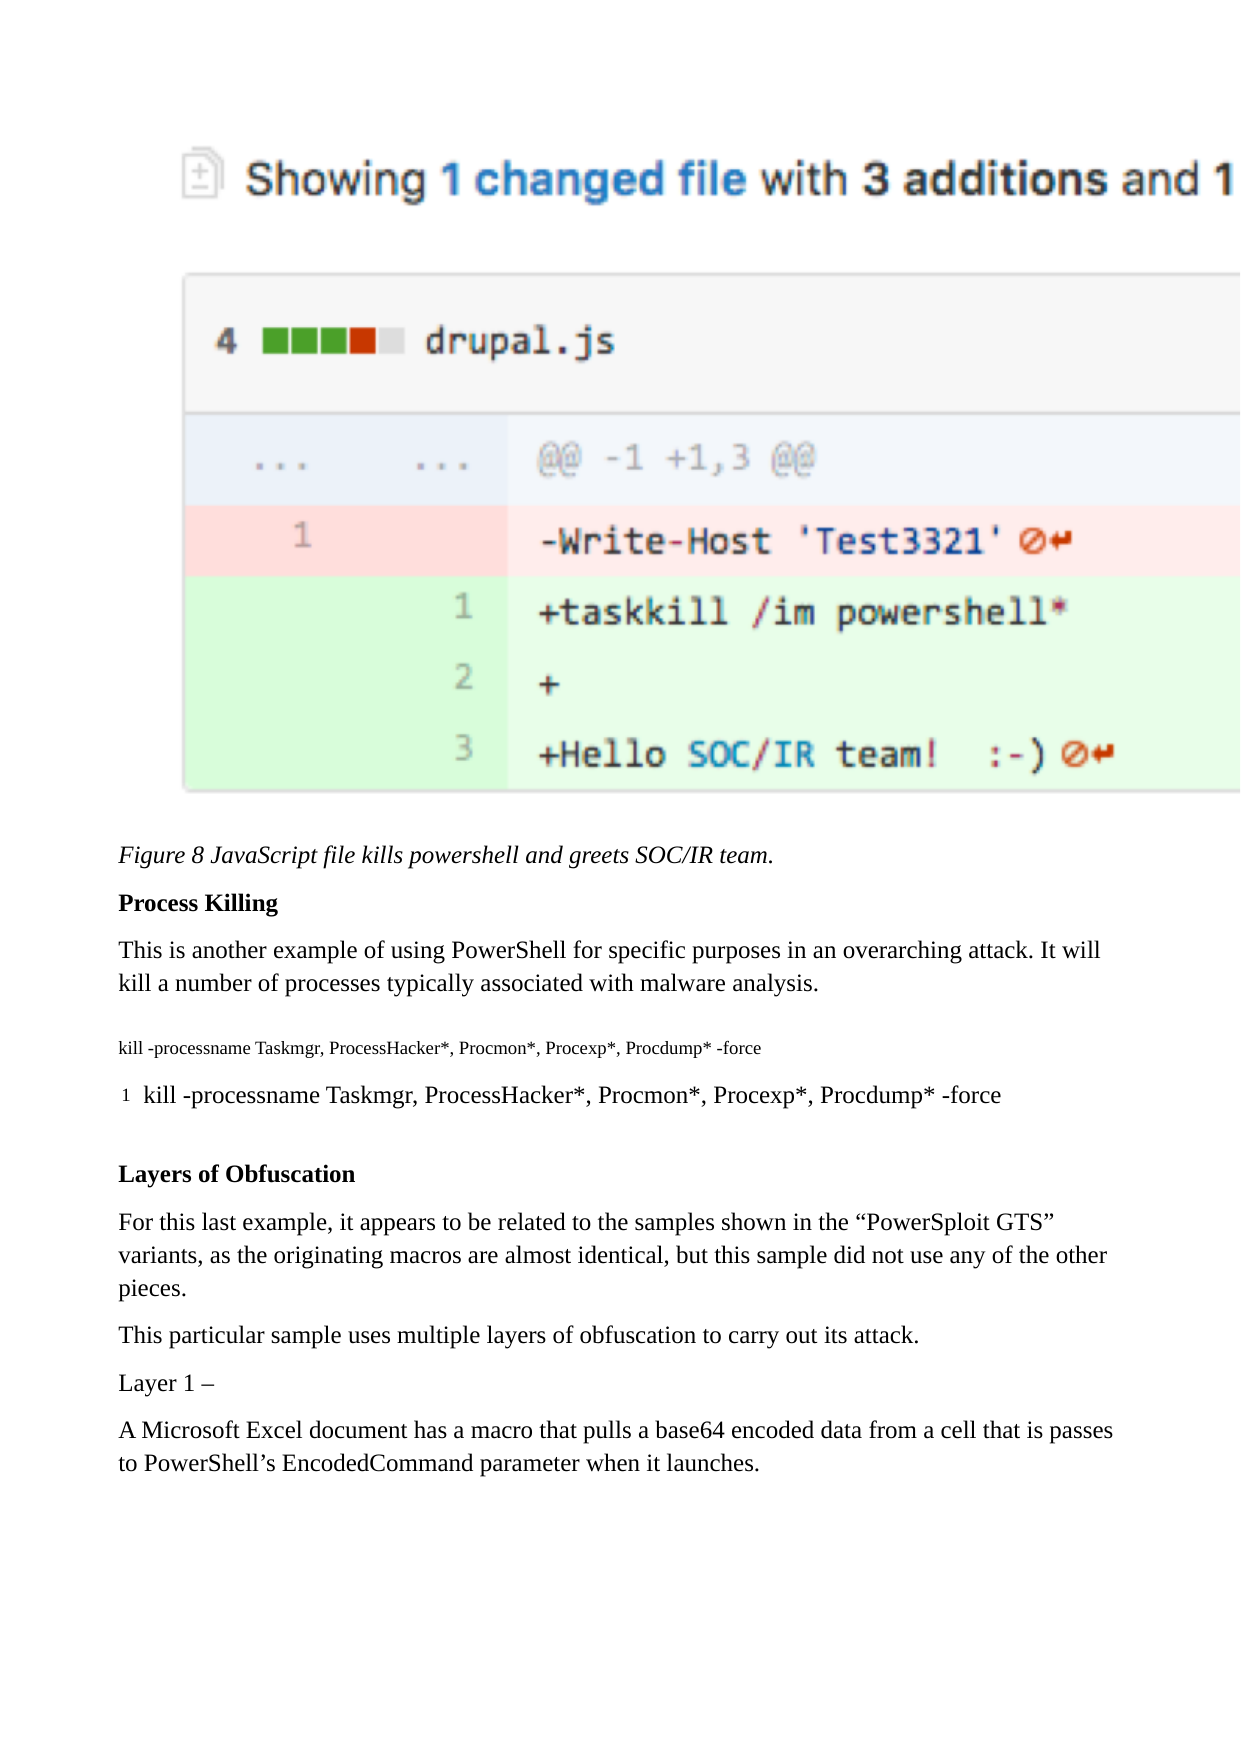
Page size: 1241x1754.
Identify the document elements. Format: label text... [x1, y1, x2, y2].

text kill -processname Taskmgr, ProcessHacker*, Procmon*, Procexp*, Procdump* -force [118, 1035, 1122, 1058]
table_header kill -processname Taskmgr, ProcessHacker*, Procmon*, Procexp*, Procdump* -force [140, 1077, 1013, 1111]
text For this last example, it appears to be related to the samples shown in the “PowerSploit GTS” variants, as the originating macros are almost identical, but this sample did not use any of the other pieces. [118, 1207, 1122, 1301]
text Process Killing [118, 888, 1122, 916]
text Figure 8 JavaScript file kills powershell and greets SOC/IR team. [118, 840, 1122, 869]
text This particular sample uses multiple layers of obfuscation to carry out its attack. [118, 1320, 1122, 1349]
picture [118, 118, 1241, 822]
text This is another example of using PowerShell for specific purposes in an overarching attack. It will kill a number of processes typically associated with malware analysis. [118, 935, 1122, 997]
table_header 1 [118, 1077, 140, 1111]
text Layers of Obfuscation [118, 1159, 1122, 1188]
text A Microsoft Excel document has a macro that pulls a base64 encoded data from a cell that is passes to PowerShell’s EncodedCommand parameter when it launches. [118, 1416, 1122, 1477]
text Layer 1 – [118, 1368, 1122, 1397]
